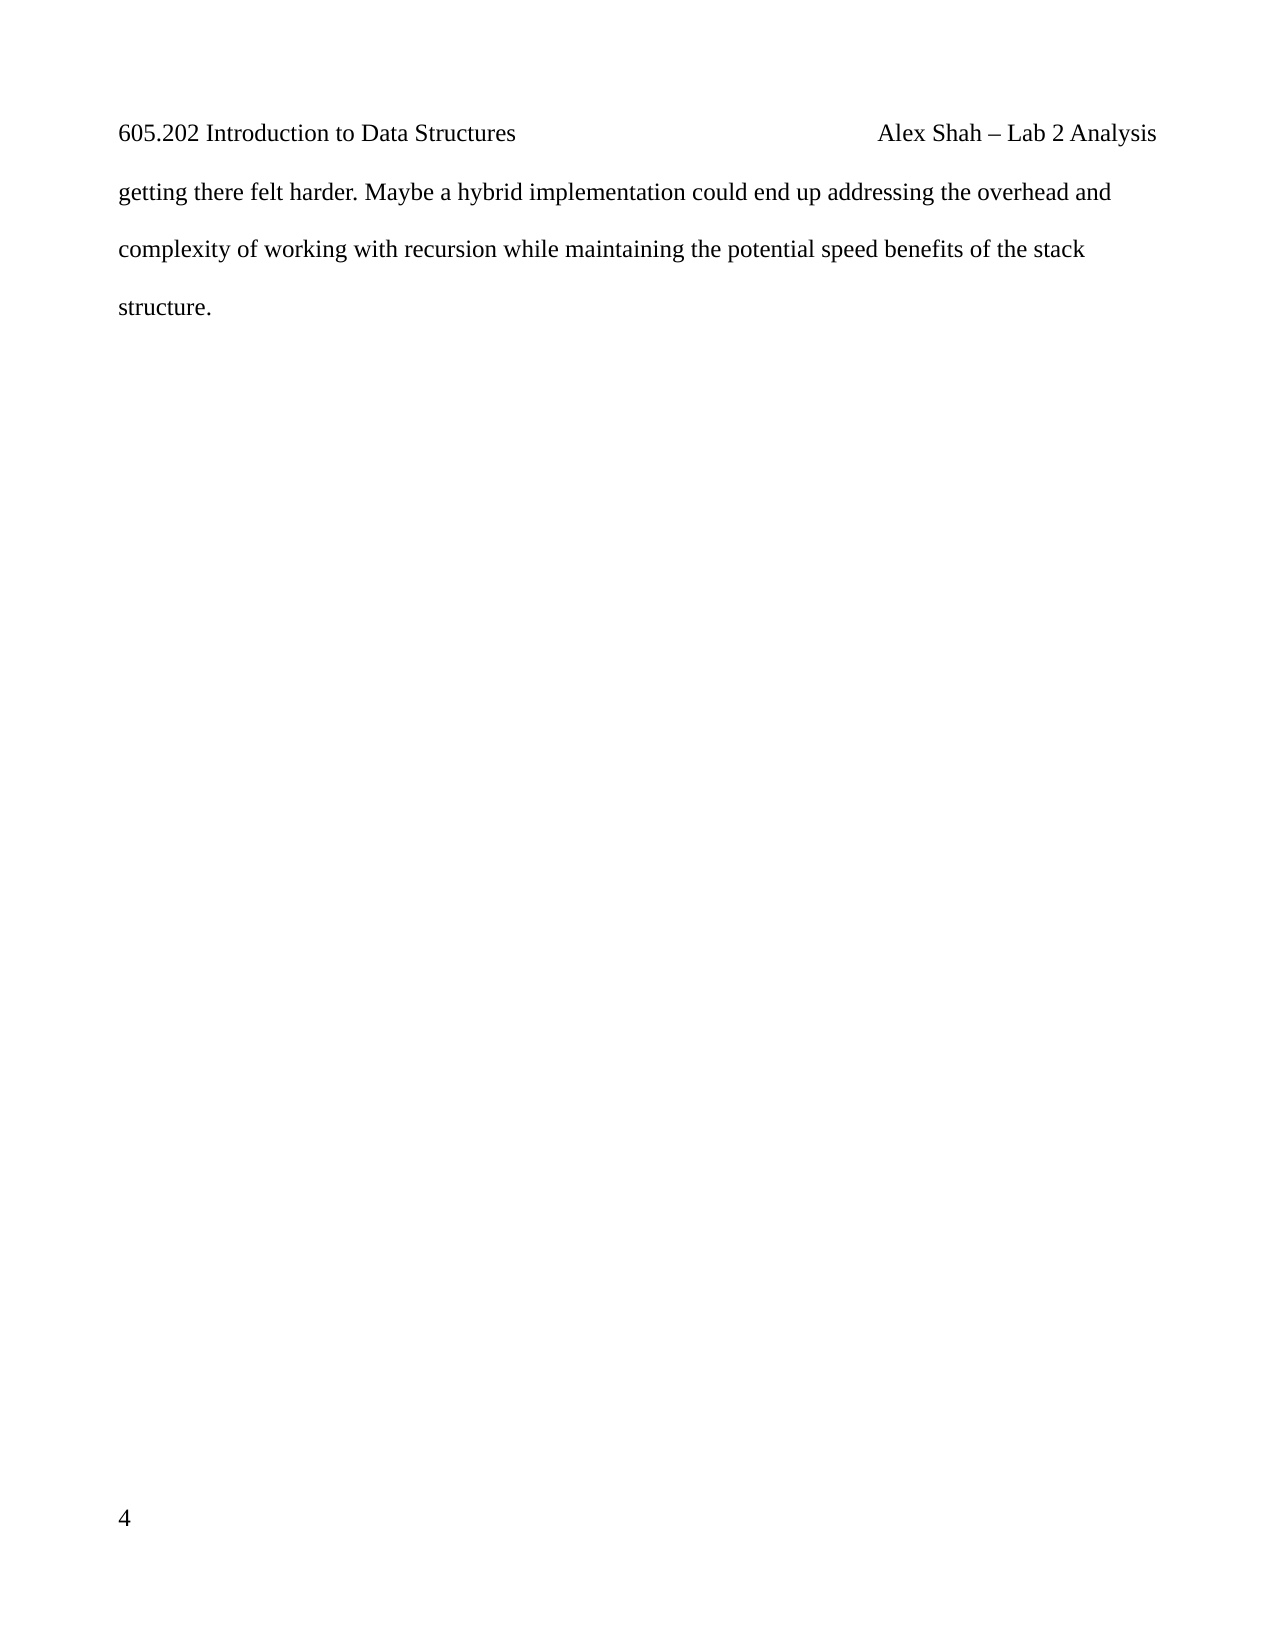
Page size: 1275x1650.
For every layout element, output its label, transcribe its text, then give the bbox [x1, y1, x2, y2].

text getting there felt harder. Maybe a hybrid implementation could end up addressing the overhead and complexity of working with recursion while maintaining the potential speed benefits of the stack structure. [118, 177, 1157, 321]
